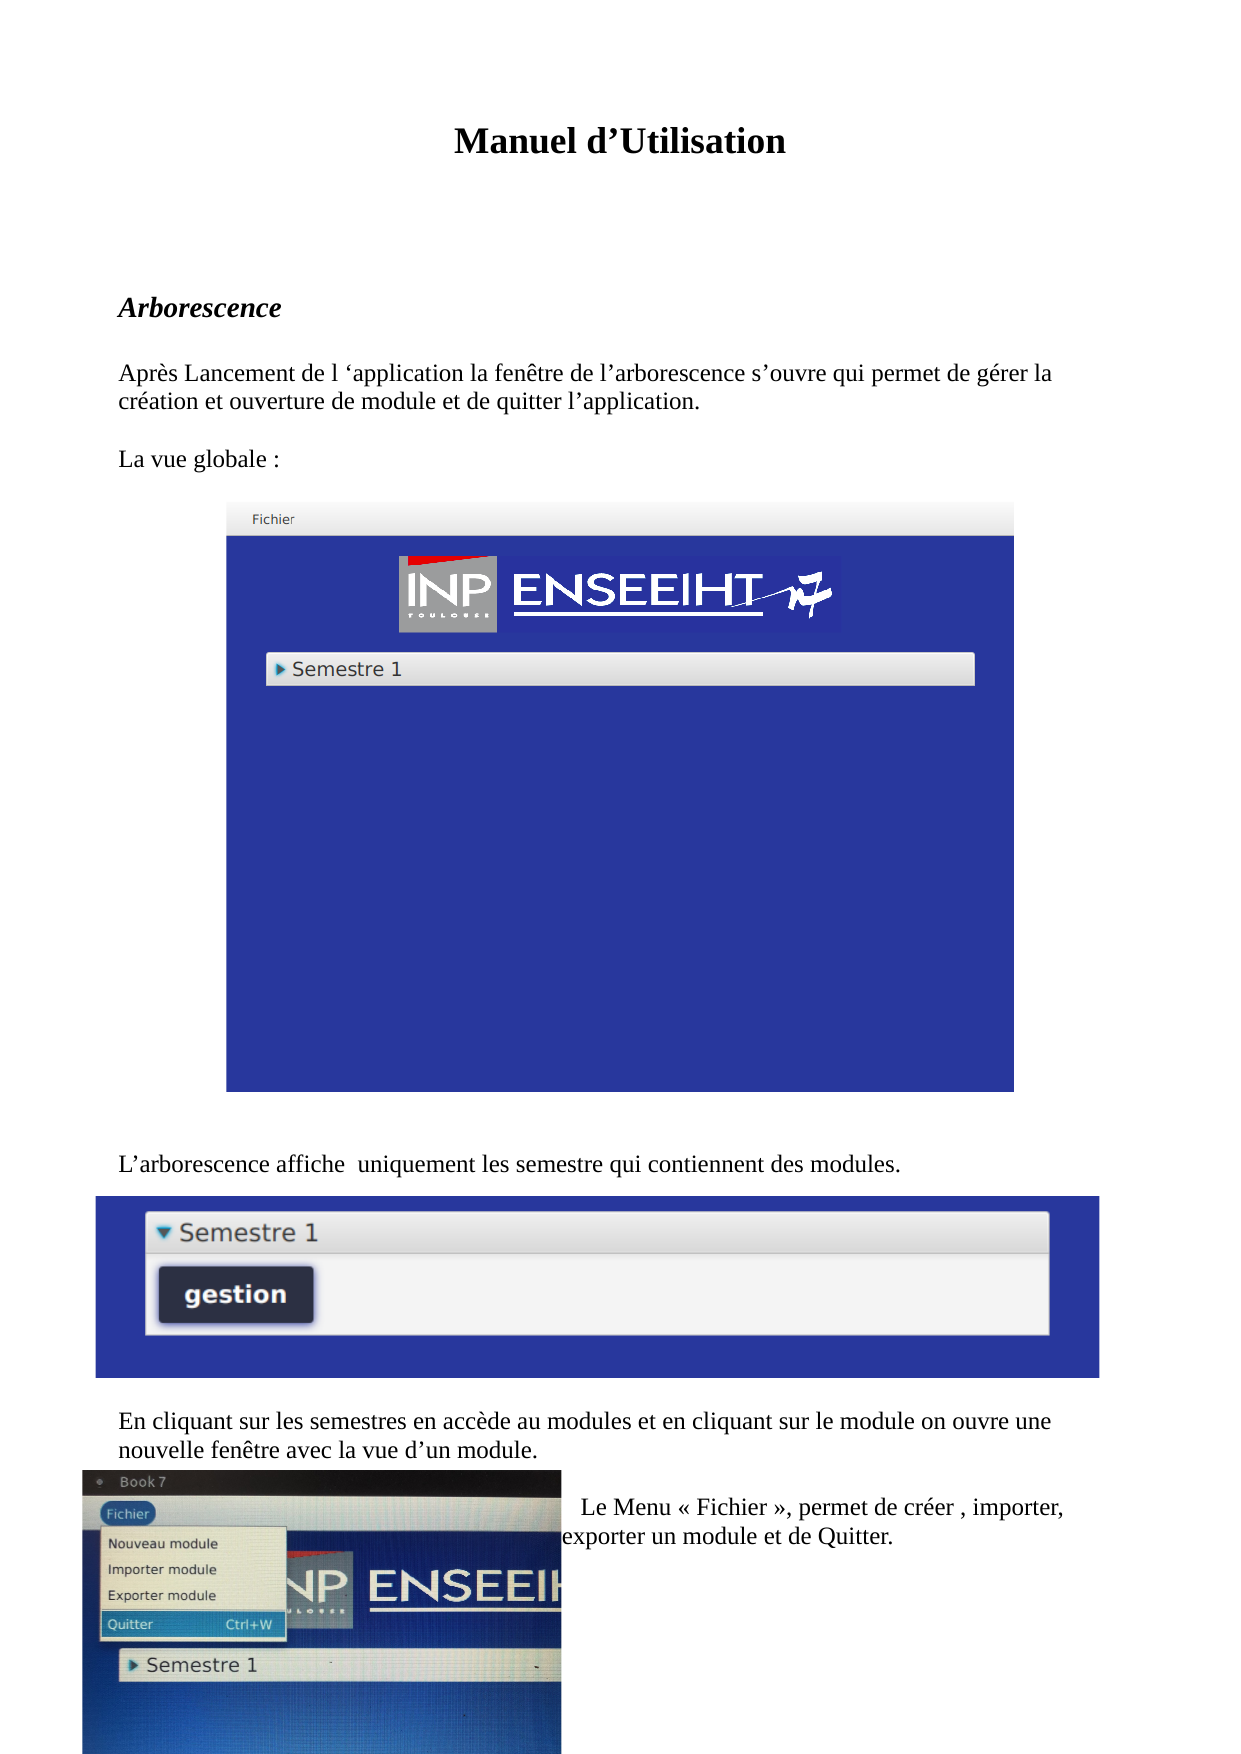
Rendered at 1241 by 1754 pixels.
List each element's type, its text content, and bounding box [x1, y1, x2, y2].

text La vue globale : [118, 444, 1122, 473]
text Le Menu « Fichier », permet de créer , importer, exporter un module et de Quitter. [562, 1492, 1122, 1550]
text En cliquant sur les semestres en accède au modules et en cliquant sur le module on ouvre une nouvelle fenêtre avec la vue d’un module. [118, 1406, 1122, 1463]
picture [226, 501, 1014, 1092]
text Arborescence [118, 291, 1122, 324]
text Après Lancement de l ‘application la fenêtre de l’arborescence s’ouvre qui permet de gérer la création et ouverture de module et de quitter l’application. [118, 358, 1122, 415]
picture [95, 1196, 1100, 1378]
text Manuel d’Utilisation [118, 118, 1122, 161]
text L’arborescence affiche uniquement les semestre qui contiennent des modules. [118, 1149, 1122, 1178]
picture [82, 1470, 562, 1754]
